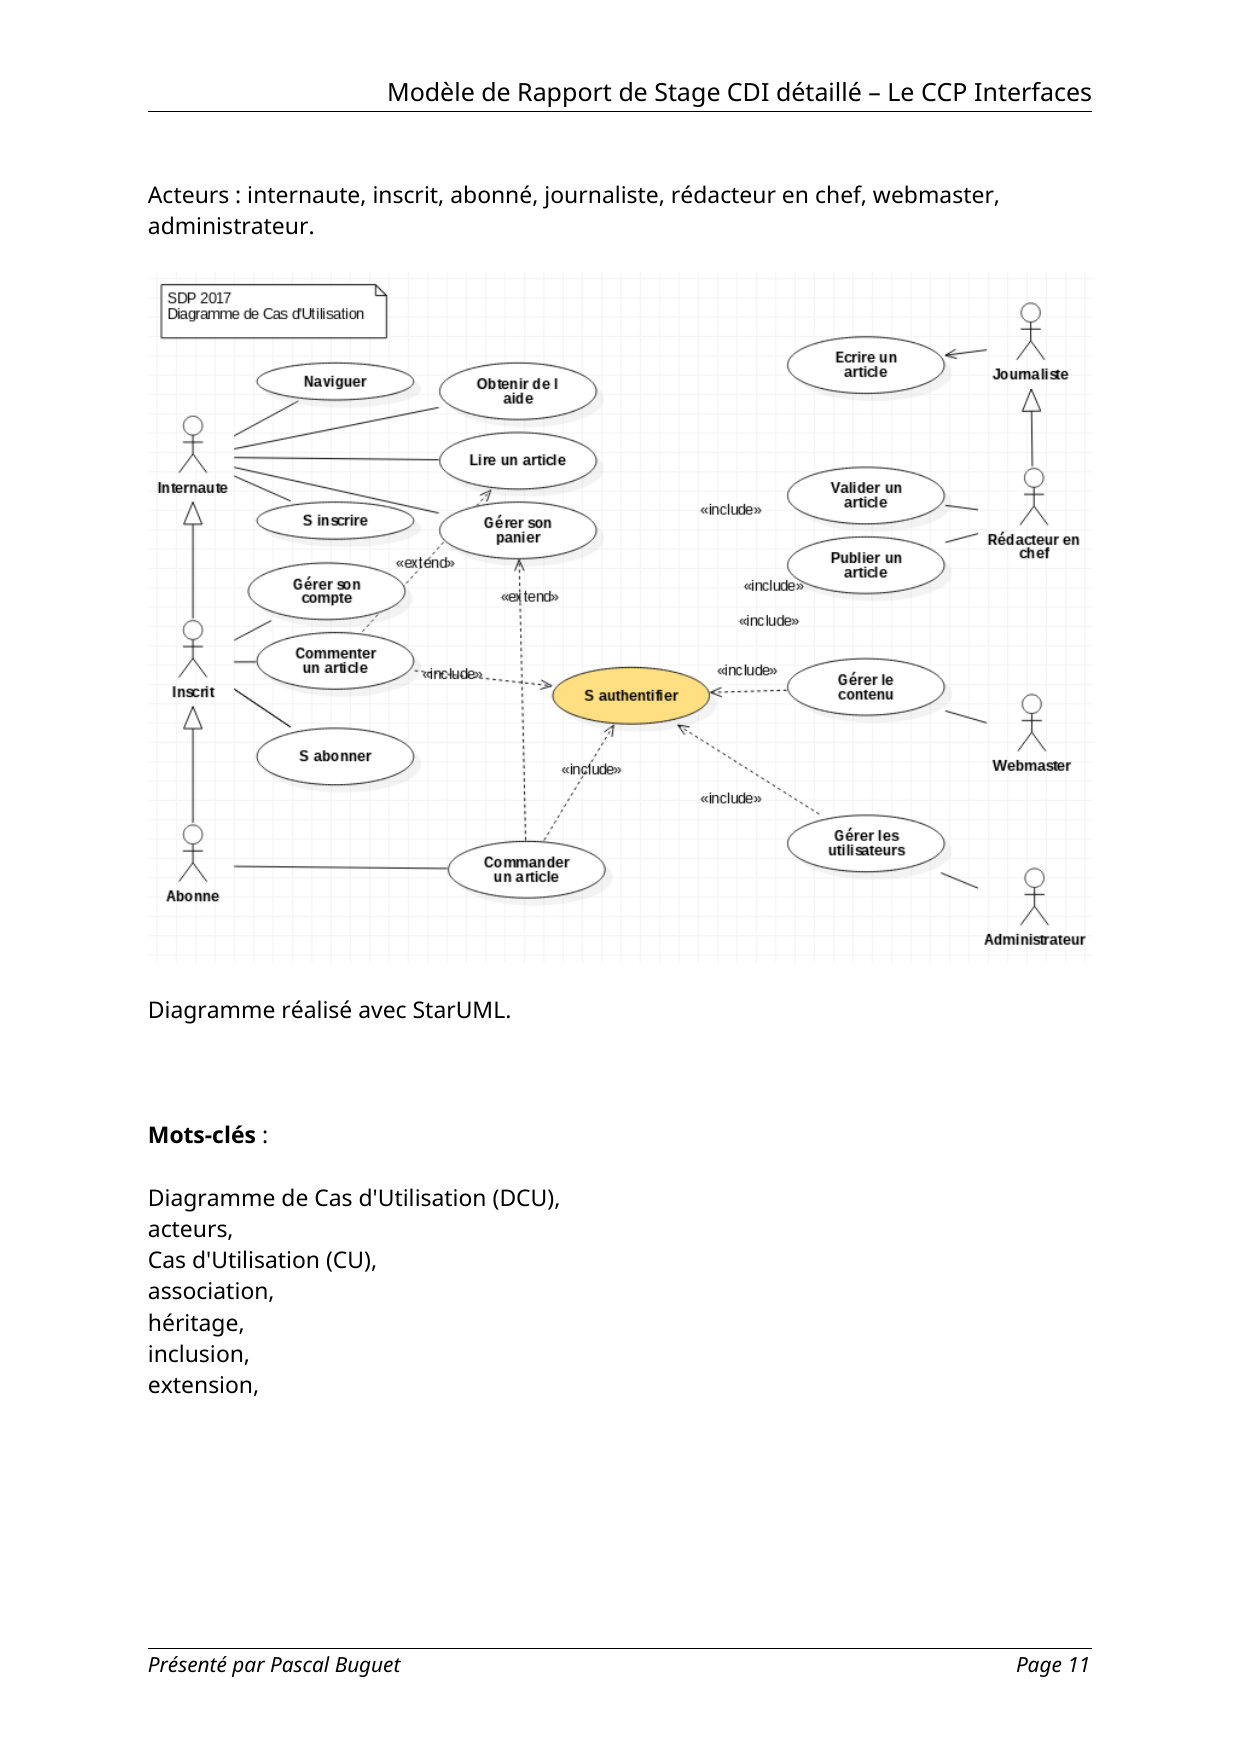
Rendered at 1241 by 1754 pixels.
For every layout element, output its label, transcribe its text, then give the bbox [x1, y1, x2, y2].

text Cas d'Utilisation (CU), [148, 1244, 1092, 1275]
text Diagramme de Cas d'Utilisation (DCU), [148, 1182, 1092, 1213]
text héritage, [148, 1307, 1092, 1338]
text Mots-clés : [148, 1119, 1092, 1150]
text Diagramme réalisé avec StarUML. [148, 994, 1092, 1025]
text Acteurs : internaute, inscrit, abonné, journaliste, rédacteur en chef, webmaster, administrateur. [148, 179, 1092, 241]
text extension, [148, 1369, 1092, 1400]
text acteurs, [148, 1213, 1092, 1244]
text association, [148, 1275, 1092, 1307]
text inclusion, [148, 1338, 1092, 1369]
picture [147, 272, 1093, 963]
